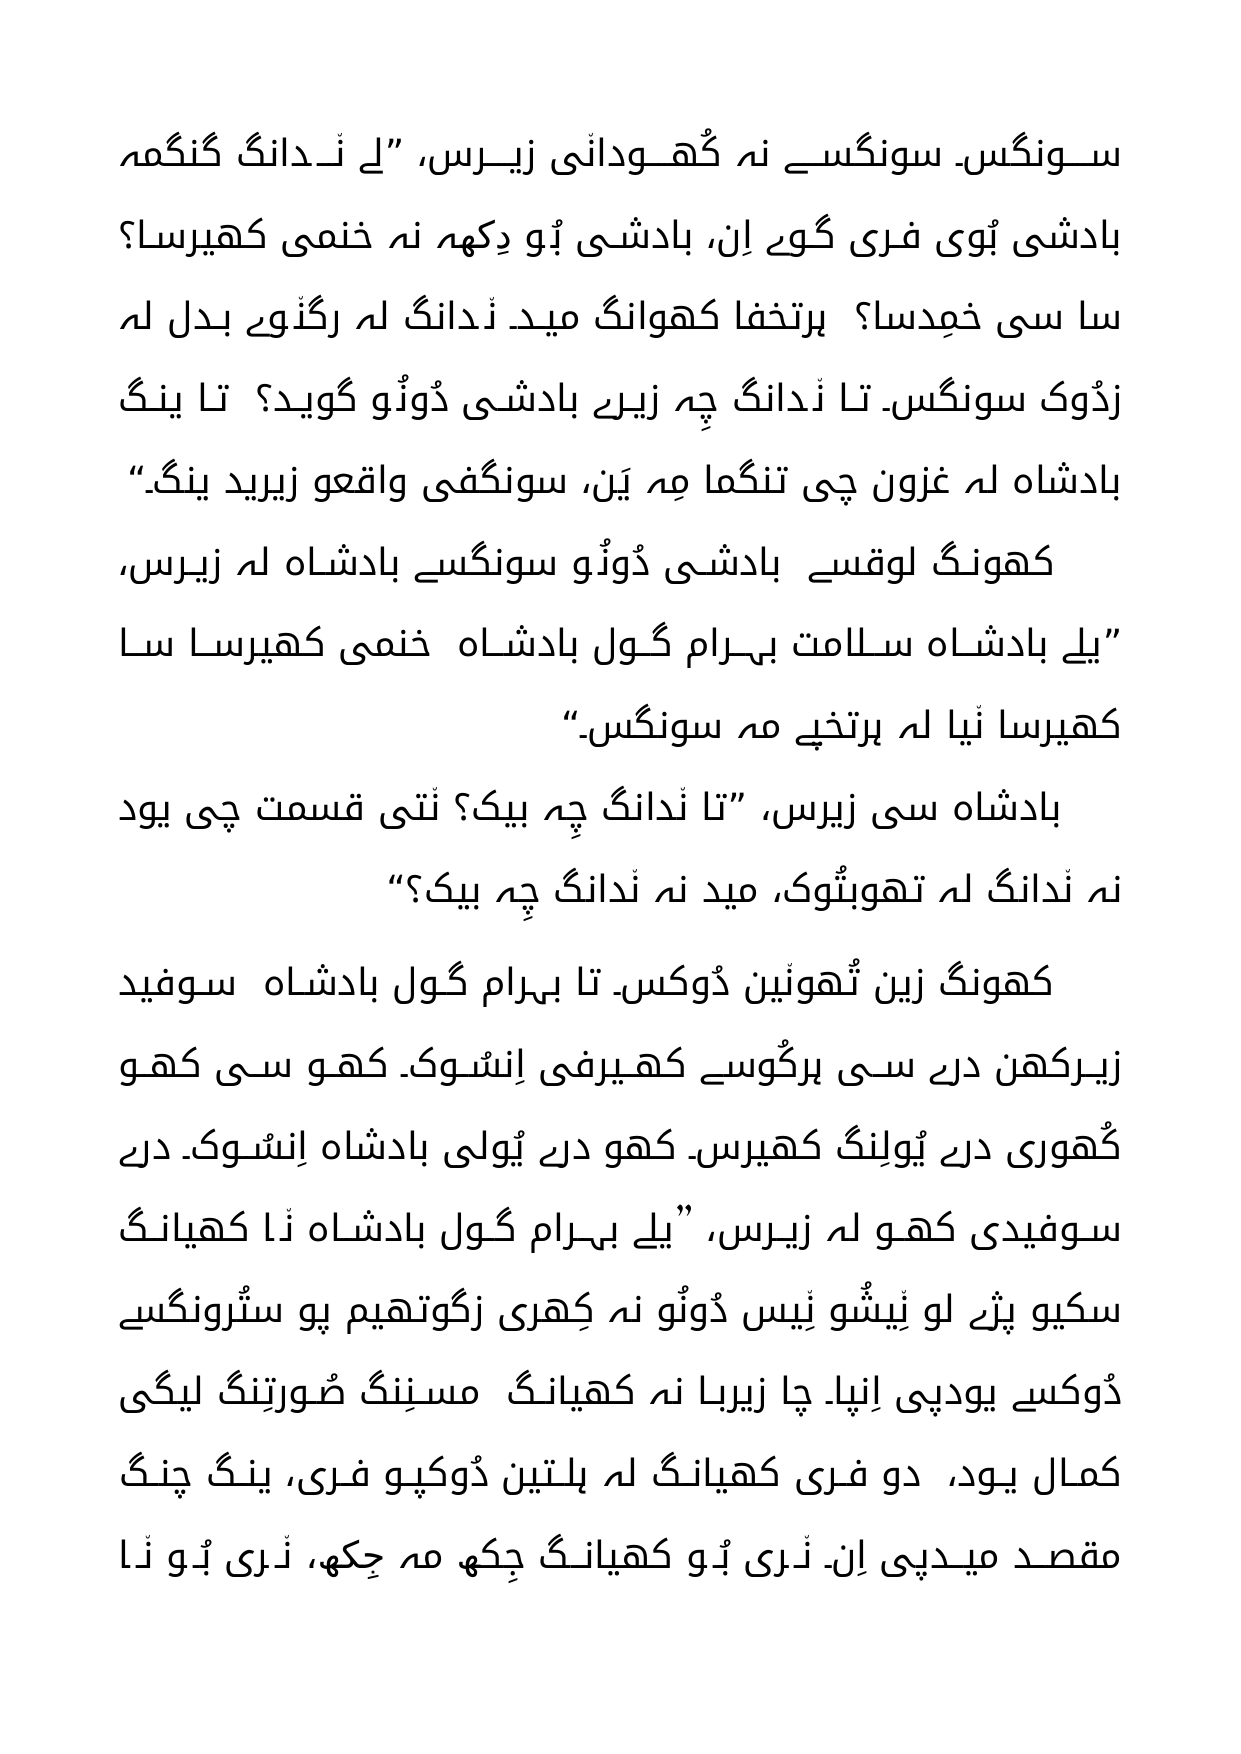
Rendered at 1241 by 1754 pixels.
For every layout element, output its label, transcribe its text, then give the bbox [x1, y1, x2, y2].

text سونگس۔ سونگسے نہ کُھودان٘ی زیرس، ”لے ن٘دانگ گنگمہ بادشی بُوی فری گوے اِن، بادشی بُو دِکھہ نہ خنمی کھیرسا؟ سا سی خمِدسا؟ ہرتخفا کھوانگ مید۔ ن٘دانگ لہ رگن٘وے بدل لہ زدُوک سونگس۔ تا ن٘دانگ چِہ زیرے بادشی دُونُو گوید؟ تا ینگ بادشاہ لہ غزون چی تنگما مِہ یَن، سونگفی واقعو زیرید ینگ۔“ [118, 118, 1122, 516]
text کھونگ زین تُھون٘ین دُوکس۔ تا بہرام گول بادشاہ سوفید زیرکھن درے سی ہرکُوسے کھیرفی اِنسُوک۔ کھو سی کھو کُھوری درے یُولِنگ کھیرس۔ کھو درے یُولی بادشاہ اِنسُوک۔ درے سوفیدی کھو لہ زیرس، ”یلے بہرام گول بادشاہ ن٘ا کھیانگ سکیو پژے لو نِ٘یشُو نِ٘یس دُونُو نہ کِھری زگوتھیم پو ستُرونگسے دُوکسے یودپی اِنپا۔ چا زیربا نہ کھیانگ مسنِنگ صُورتِنگ لیگی کمال یود، دو فری کھیانگ لہ ہلتین دُوکپو فری، ینگ چنگ مقصد میدپی اِن۔ ن٘ری بُو کھیانگ جِکھ مہ جِکھ، ن٘ری بُو ن٘ا [118, 948, 1122, 1591]
text کھونگ لوقسے بادشی دُونُو سونگسے بادشاہ لہ زیرس، ”یلے بادشاہ سلامت بہرام گول بادشاہ خنمی کھیرسا سا کھیرسا ن٘یا لہ ہرتخپے مہ سونگس۔“ [118, 527, 1122, 762]
text بادشاہ سی زیرس، ”تا ن٘دانگ چِہ بیک؟ ن٘تی قسمت چی یود نہ ن٘دانگ لہ تھوبتُوک، مید نہ ن٘دانگ چِہ بیک؟“ [118, 772, 1122, 925]
